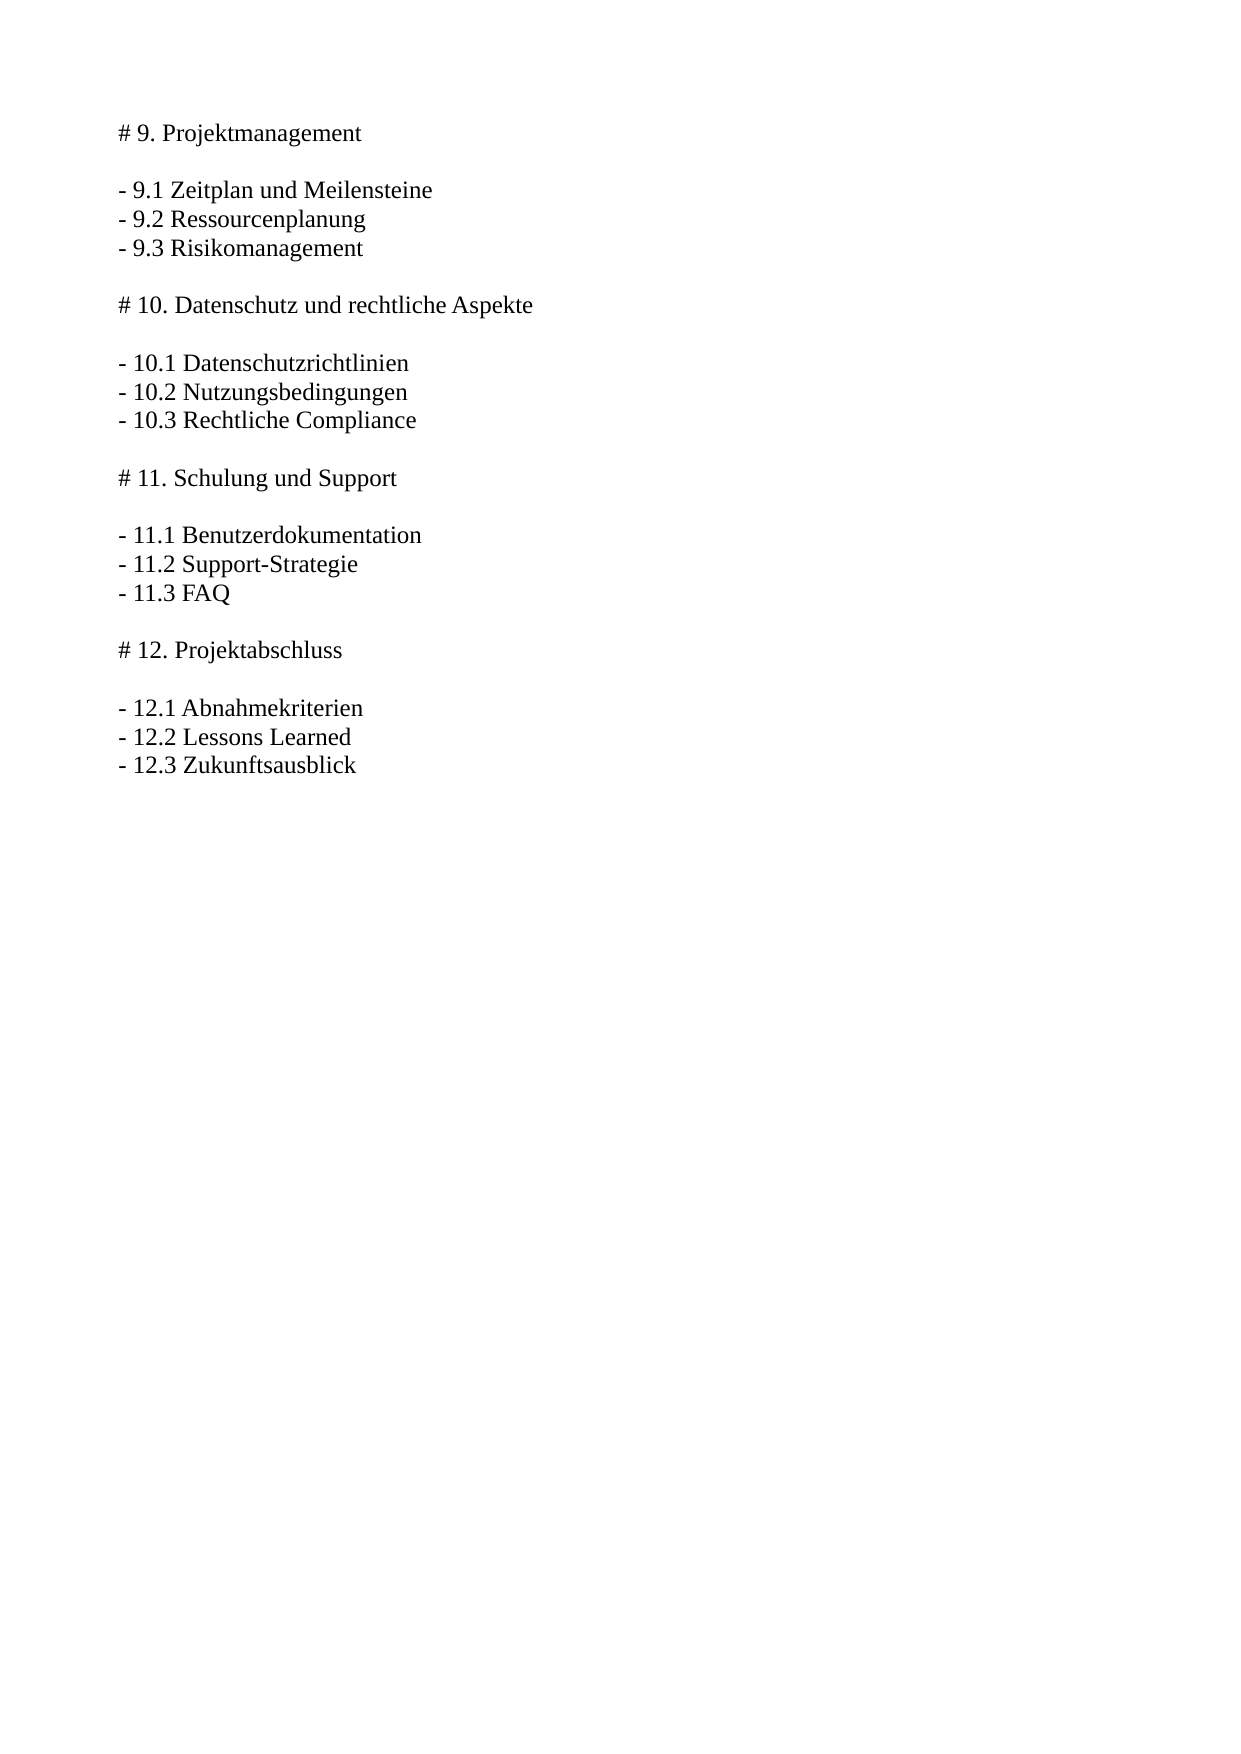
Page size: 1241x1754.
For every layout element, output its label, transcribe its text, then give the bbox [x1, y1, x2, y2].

text # 9. Projektmanagement [118, 118, 1122, 147]
text - 9.1 Zeitplan und Meilensteine [118, 176, 1122, 204]
text - 11.2 Support-Strategie [118, 549, 1122, 578]
text - 11.3 FAQ [118, 578, 1122, 607]
text # 10. Datenschutz und rechtliche Aspekte [118, 291, 1122, 319]
text - 9.3 Risikomanagement [118, 233, 1122, 262]
text - 12.2 Lessons Learned [118, 722, 1122, 751]
text # 12. Projektabschluss [118, 636, 1122, 664]
text # 11. Schulung und Support [118, 463, 1122, 492]
text - 11.1 Benutzerdokumentation [118, 521, 1122, 549]
text - 10.3 Rechtliche Compliance [118, 406, 1122, 434]
text - 10.2 Nutzungsbedingungen [118, 377, 1122, 406]
text - 12.1 Abnahmekriterien [118, 693, 1122, 722]
text - 10.1 Datenschutzrichtlinien [118, 348, 1122, 377]
text - 9.2 Ressourcenplanung [118, 204, 1122, 233]
text - 12.3 Zukunftsausblick [118, 751, 1122, 779]
